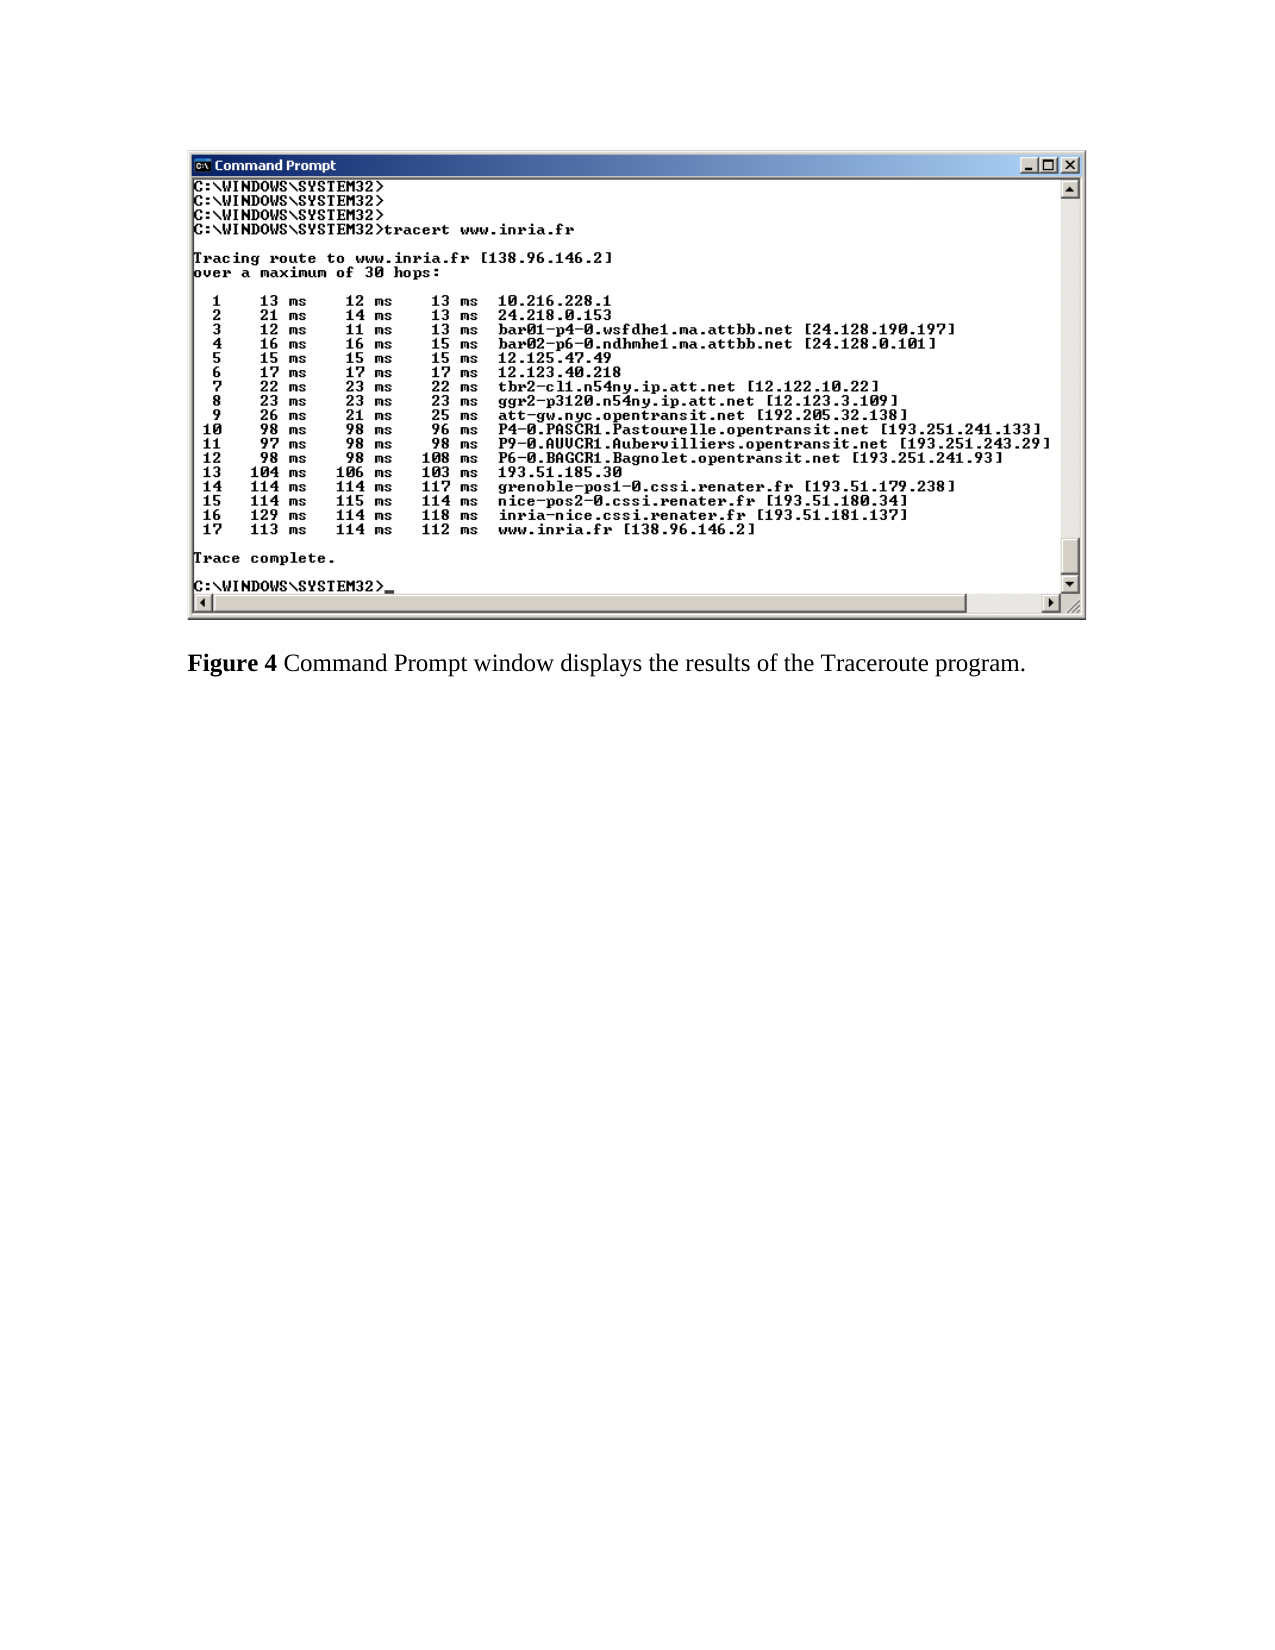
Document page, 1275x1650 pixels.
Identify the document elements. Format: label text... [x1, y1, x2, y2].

picture [187, 150, 1087, 620]
text Figure 4 Command Prompt window displays the results of the Traceroute program. [187, 648, 1087, 677]
